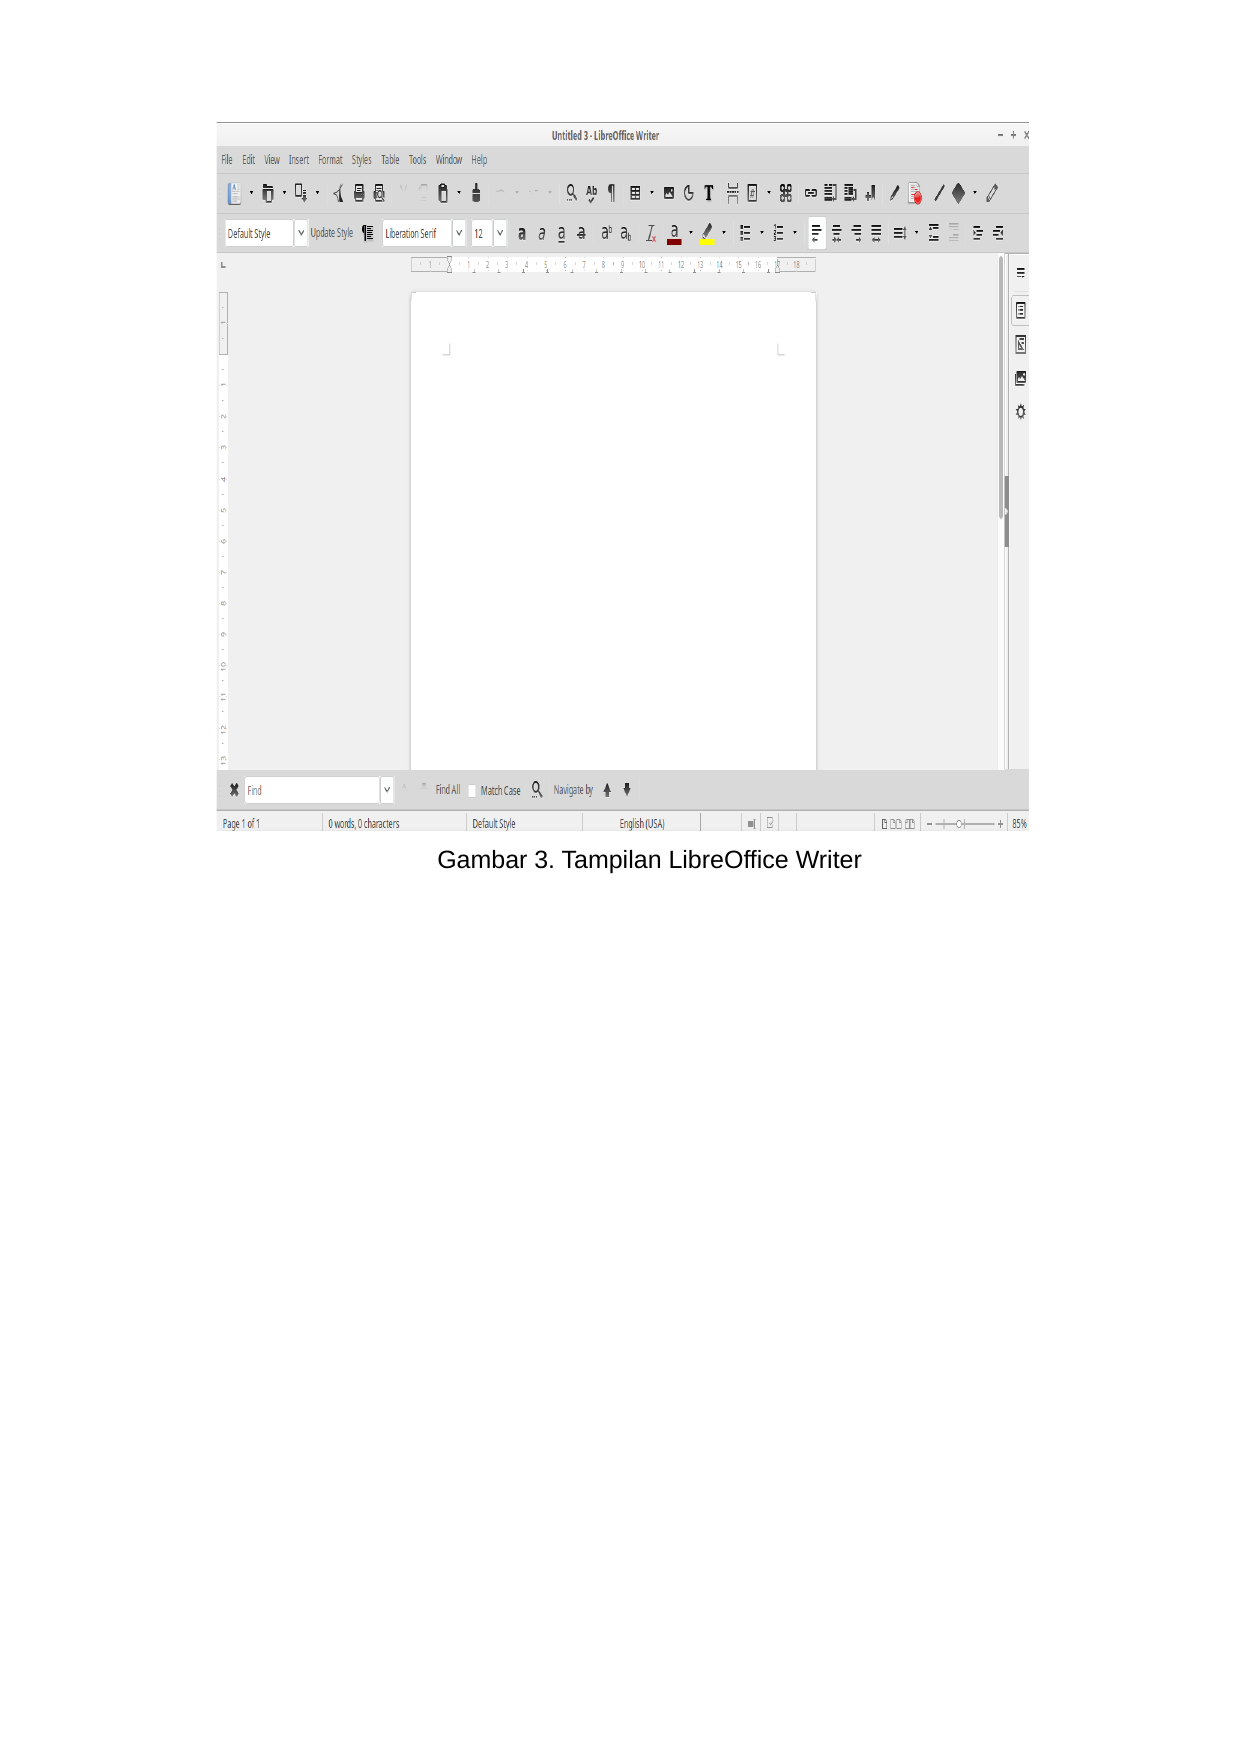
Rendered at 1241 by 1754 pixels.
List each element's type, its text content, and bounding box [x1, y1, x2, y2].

picture [216, 122, 1029, 831]
text Gambar 3. Tampilan LibreOffice Writer [236, 177, 1063, 874]
